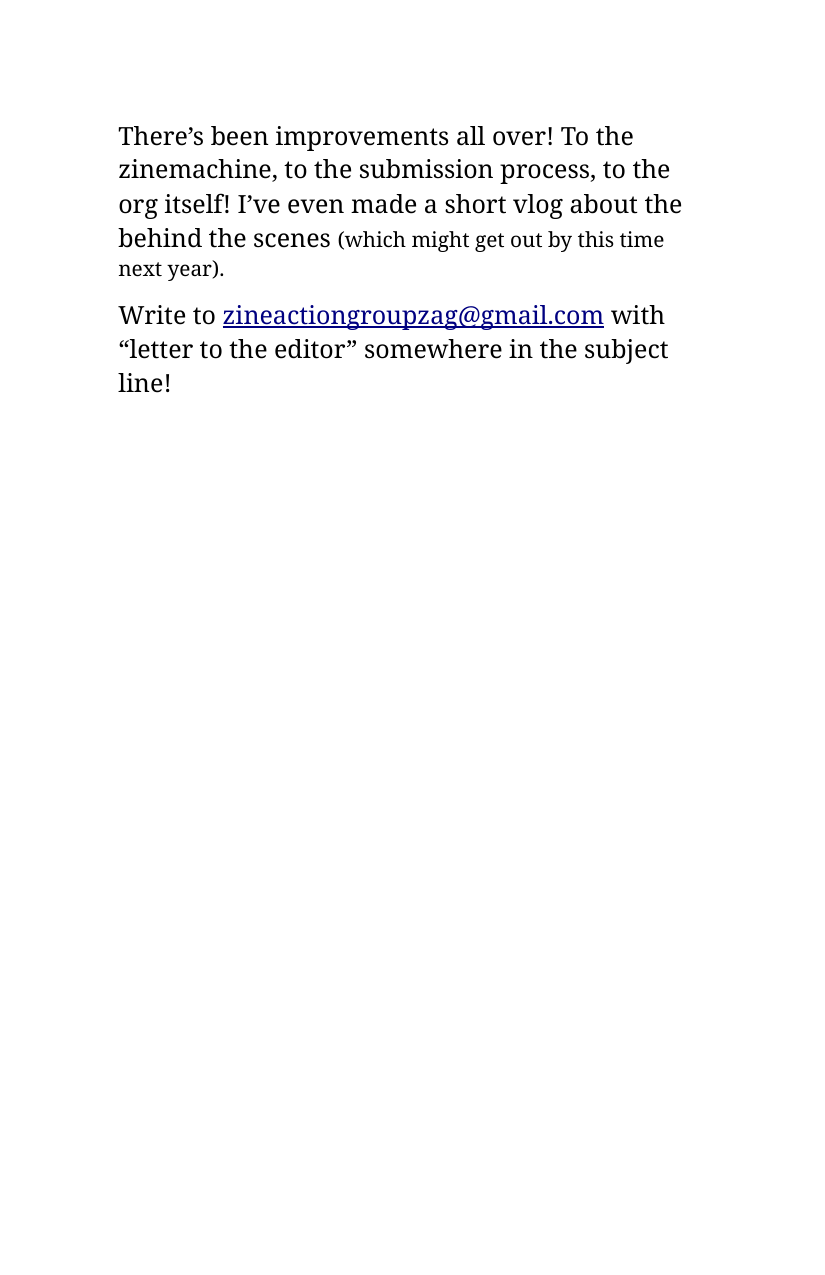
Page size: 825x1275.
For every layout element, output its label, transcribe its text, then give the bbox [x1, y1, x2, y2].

text Write to zineactiongroupzag@gmail.com with “letter to the editor” somewhere in the subject line! [118, 297, 707, 399]
text There’s been improvements all over! To the zinemachine, to the submission process, to the org itself! I’ve even made a short vlog about the behind the scenes (which might get out by this time next year). [118, 118, 707, 283]
